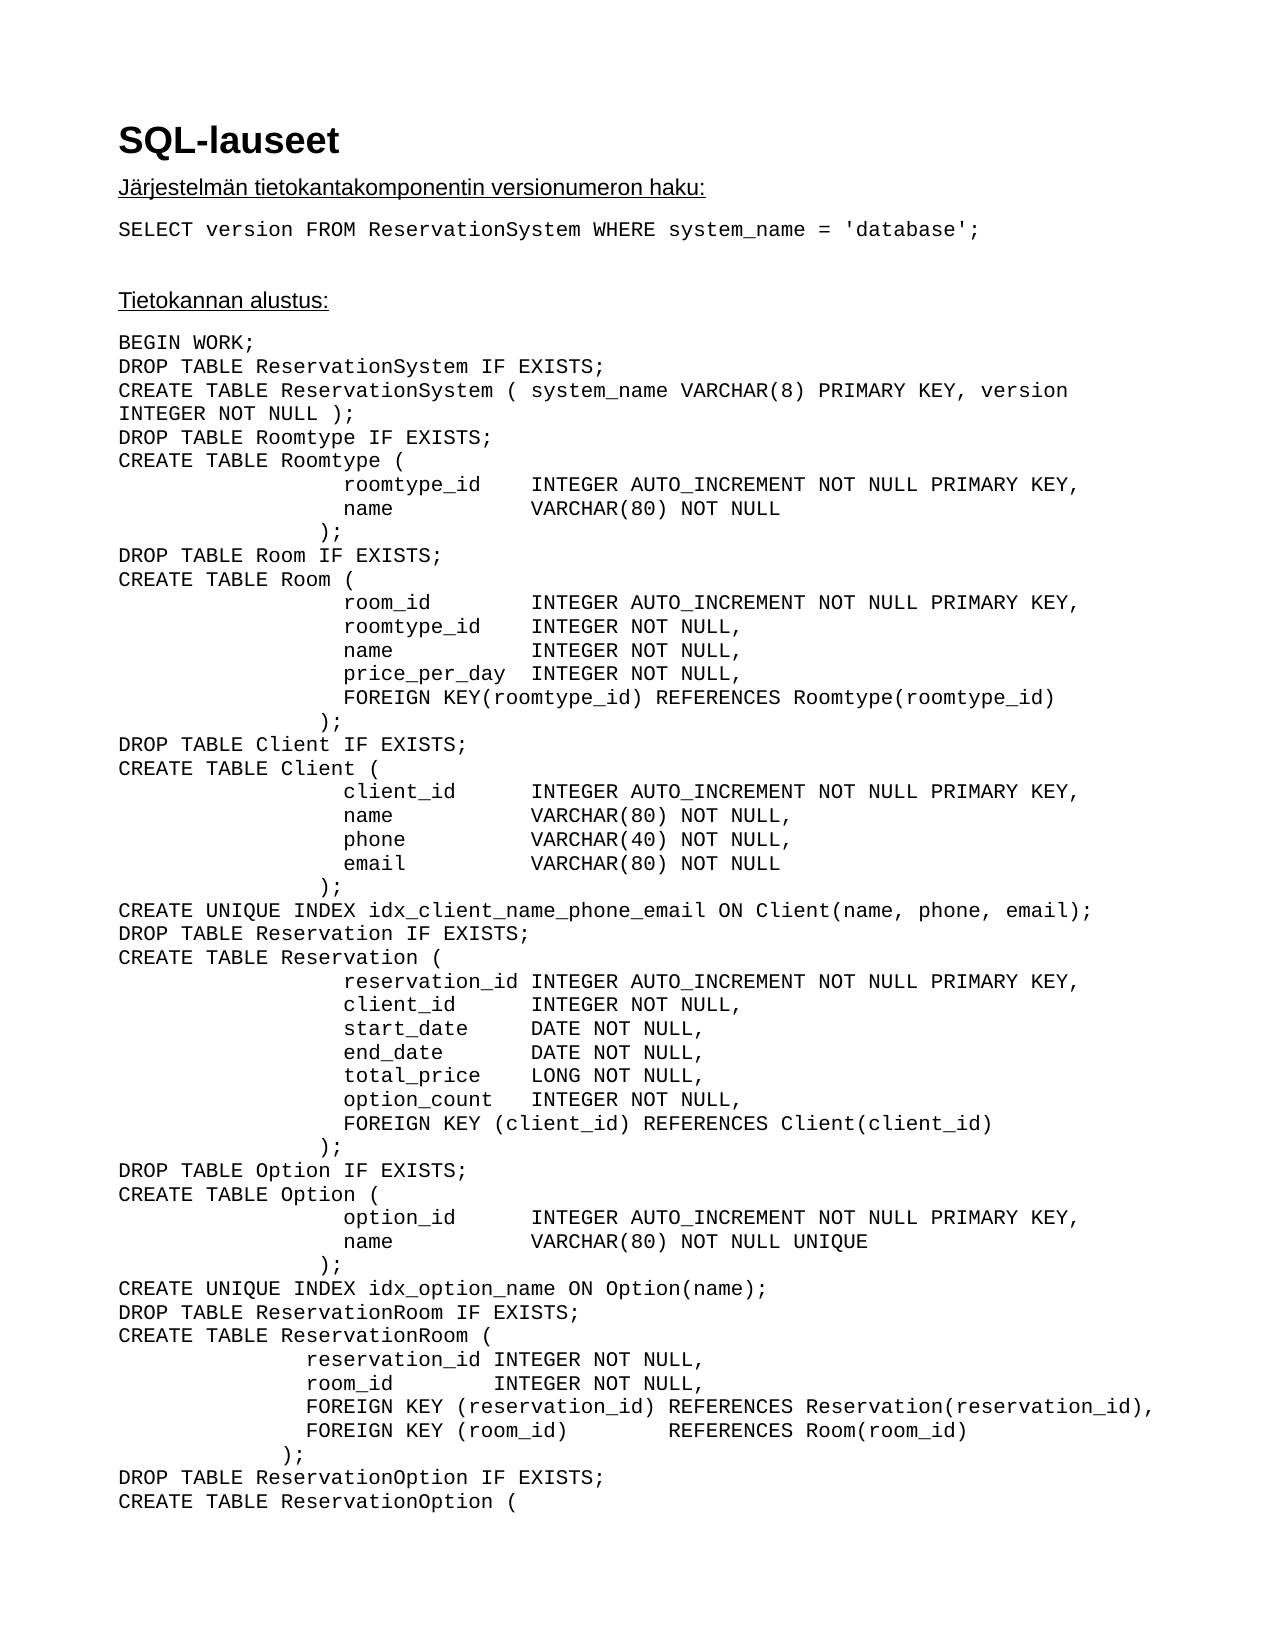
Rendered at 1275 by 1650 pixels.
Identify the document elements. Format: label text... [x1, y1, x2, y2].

text reservation_id INTEGER NOT NULL, [118, 1349, 1157, 1373]
text SELECT version FROM ReservationSystem WHERE system_name = 'database'; [118, 219, 1157, 243]
text DROP TABLE Roomtype IF EXISTS; [118, 427, 1157, 451]
text client_id INTEGER NOT NULL, [118, 994, 1157, 1018]
text name VARCHAR(80) NOT NULL, [118, 805, 1157, 829]
text FOREIGN KEY (reservation_id) REFERENCES Reservation(reservation_id), [118, 1396, 1157, 1420]
text FOREIGN KEY (client_id) REFERENCES Client(client_id) [118, 1113, 1157, 1136]
text phone VARCHAR(40) NOT NULL, [118, 829, 1157, 852]
text ); [118, 876, 1157, 900]
text name VARCHAR(80) NOT NULL UNIQUE [118, 1231, 1157, 1254]
text option_id INTEGER AUTO_INCREMENT NOT NULL PRIMARY KEY, [118, 1207, 1157, 1231]
text CREATE TABLE Client ( [118, 758, 1157, 782]
text name VARCHAR(80) NOT NULL [118, 498, 1157, 521]
text CREATE TABLE Roomtype ( [118, 451, 1157, 474]
text name INTEGER NOT NULL, [118, 640, 1157, 663]
text Järjestelmän tietokantakomponentin versionumeron haku: [118, 174, 1157, 201]
text DROP TABLE ReservationSystem IF EXISTS; [118, 356, 1157, 379]
text roomtype_id INTEGER NOT NULL, [118, 616, 1157, 640]
text total_price LONG NOT NULL, [118, 1065, 1157, 1089]
text DROP TABLE Room IF EXISTS; [118, 545, 1157, 569]
text CREATE TABLE Reservation ( [118, 947, 1157, 971]
text room_id INTEGER NOT NULL, [118, 1373, 1157, 1396]
text end_date DATE NOT NULL, [118, 1042, 1157, 1065]
text client_id INTEGER AUTO_INCREMENT NOT NULL PRIMARY KEY, [118, 782, 1157, 805]
text ); [118, 711, 1157, 734]
text CREATE TABLE ReservationOption ( [118, 1491, 1157, 1514]
text email VARCHAR(80) NOT NULL [118, 852, 1157, 876]
text CREATE TABLE ReservationSystem ( system_name VARCHAR(8) PRIMARY KEY, version INTEGER NOT NULL ); [118, 379, 1157, 427]
text DROP TABLE Option IF EXISTS; [118, 1160, 1157, 1183]
text DROP TABLE Client IF EXISTS; [118, 734, 1157, 758]
text FOREIGN KEY (room_id) REFERENCES Room(room_id) [118, 1420, 1157, 1444]
text CREATE UNIQUE INDEX idx_option_name ON Option(name); [118, 1278, 1157, 1302]
text room_id INTEGER AUTO_INCREMENT NOT NULL PRIMARY KEY, [118, 592, 1157, 616]
text DROP TABLE Reservation IF EXISTS; [118, 923, 1157, 947]
text DROP TABLE ReservationOption IF EXISTS; [118, 1467, 1157, 1491]
subtitle SQL-lauseet [118, 118, 1157, 162]
text roomtype_id INTEGER AUTO_INCREMENT NOT NULL PRIMARY KEY, [118, 474, 1157, 498]
text ); [118, 1136, 1157, 1160]
text DROP TABLE ReservationRoom IF EXISTS; [118, 1302, 1157, 1325]
text Tietokannan alustus: [118, 287, 1157, 314]
text BEGIN WORK; [118, 332, 1157, 356]
text ); [118, 521, 1157, 545]
text CREATE TABLE ReservationRoom ( [118, 1325, 1157, 1349]
text option_count INTEGER NOT NULL, [118, 1089, 1157, 1113]
text FOREIGN KEY(roomtype_id) REFERENCES Roomtype(roomtype_id) [118, 687, 1157, 711]
text CREATE TABLE Room ( [118, 569, 1157, 592]
text reservation_id INTEGER AUTO_INCREMENT NOT NULL PRIMARY KEY, [118, 971, 1157, 994]
text ); [118, 1254, 1157, 1278]
text ); [118, 1444, 1157, 1467]
text price_per_day INTEGER NOT NULL, [118, 663, 1157, 687]
text CREATE UNIQUE INDEX idx_client_name_phone_email ON Client(name, phone, email); [118, 900, 1157, 923]
text start_date DATE NOT NULL, [118, 1018, 1157, 1042]
text CREATE TABLE Option ( [118, 1183, 1157, 1207]
